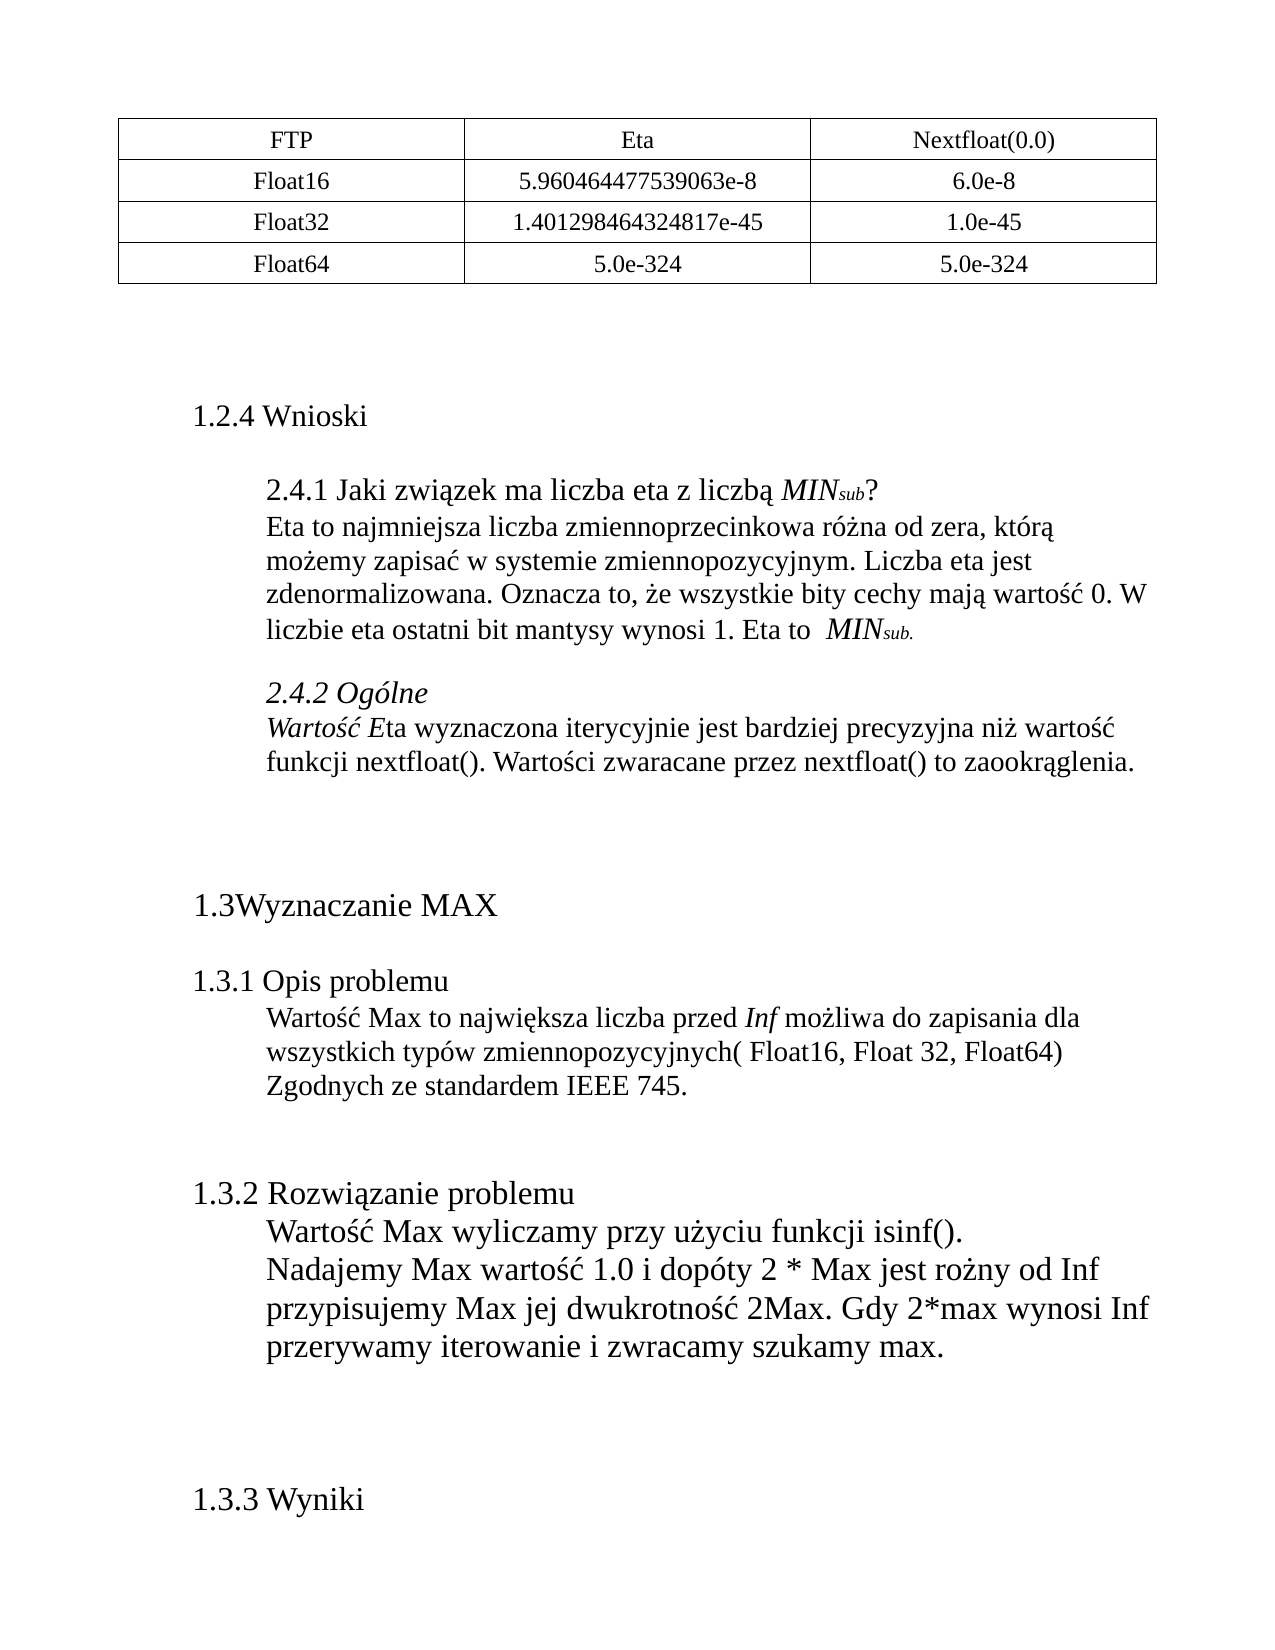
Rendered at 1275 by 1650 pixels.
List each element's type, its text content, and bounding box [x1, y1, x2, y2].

table_cell 1.0e-45 [811, 202, 1156, 242]
text Wartość Max wyliczamy przy użyciu funkcji isinf(). [118, 1211, 1157, 1250]
text 2.4.2 Ogólne [118, 675, 1157, 711]
text 1.3.2 Rozwiązanie problemu [118, 1173, 1157, 1211]
text Wartość Max to największa liczba przed Inf możliwa do zapisania dla wszystkich typów zmiennopozycyjnych( Float16, Float 32, Float64) [118, 998, 1157, 1068]
table_cell 6.0e-8 [811, 160, 1156, 201]
list 1.3Wyznaczanie MAX [156, 886, 1157, 924]
text 1.3.1 Opis problemu [118, 962, 1157, 998]
table_header FTP [119, 119, 464, 159]
table_header Eta [465, 119, 810, 159]
table_header Nextfloat(0.0) [811, 119, 1156, 159]
text Nadajemy Max wartość 1.0 i dopóty 2 * Max jest rożny od Inf przypisujemy Max jej dwukrotność 2Max. Gdy 2*max wynosi Inf przerywamy iterowanie i zwracamy szukamy max. [118, 1250, 1157, 1365]
table_cell 5.0e-324 [465, 243, 810, 283]
table_cell Float16 [119, 160, 464, 201]
table_cell Float64 [119, 243, 464, 283]
text 1.3.3 Wyniki [118, 1480, 1157, 1518]
text 2.4.1 Jaki związek ma liczba eta z liczbą MINsub? [118, 471, 1157, 507]
table_cell 5.960464477539063e-8 [465, 160, 810, 201]
table_cell 5.0e-324 [811, 243, 1156, 283]
table_cell 1.401298464324817e-45 [465, 202, 810, 242]
table_cell Float32 [119, 202, 464, 242]
text 1.2.4 Wnioski [118, 397, 1157, 433]
text Wartość Eta wyznaczona iterycyjnie jest bardziej precyzyjna niż wartość funkcji nextfloat(). Wartości zwaracane przez nextfloat() to zaookrąglenia. [118, 711, 1157, 778]
text Eta to najmniejsza liczba zmiennoprzecinkowa różna od zera, którą możemy zapisać w systemie zmiennopozycyjnym. Liczba eta jest zdenormalizowana. Oznacza to, że wszystkie bity cechy mają wartość 0. W liczbie eta ostatni bit mantysy wynosi 1. Eta to MINsub. [118, 507, 1157, 646]
text Zgodnych ze standardem IEEE 745. [118, 1068, 1157, 1101]
